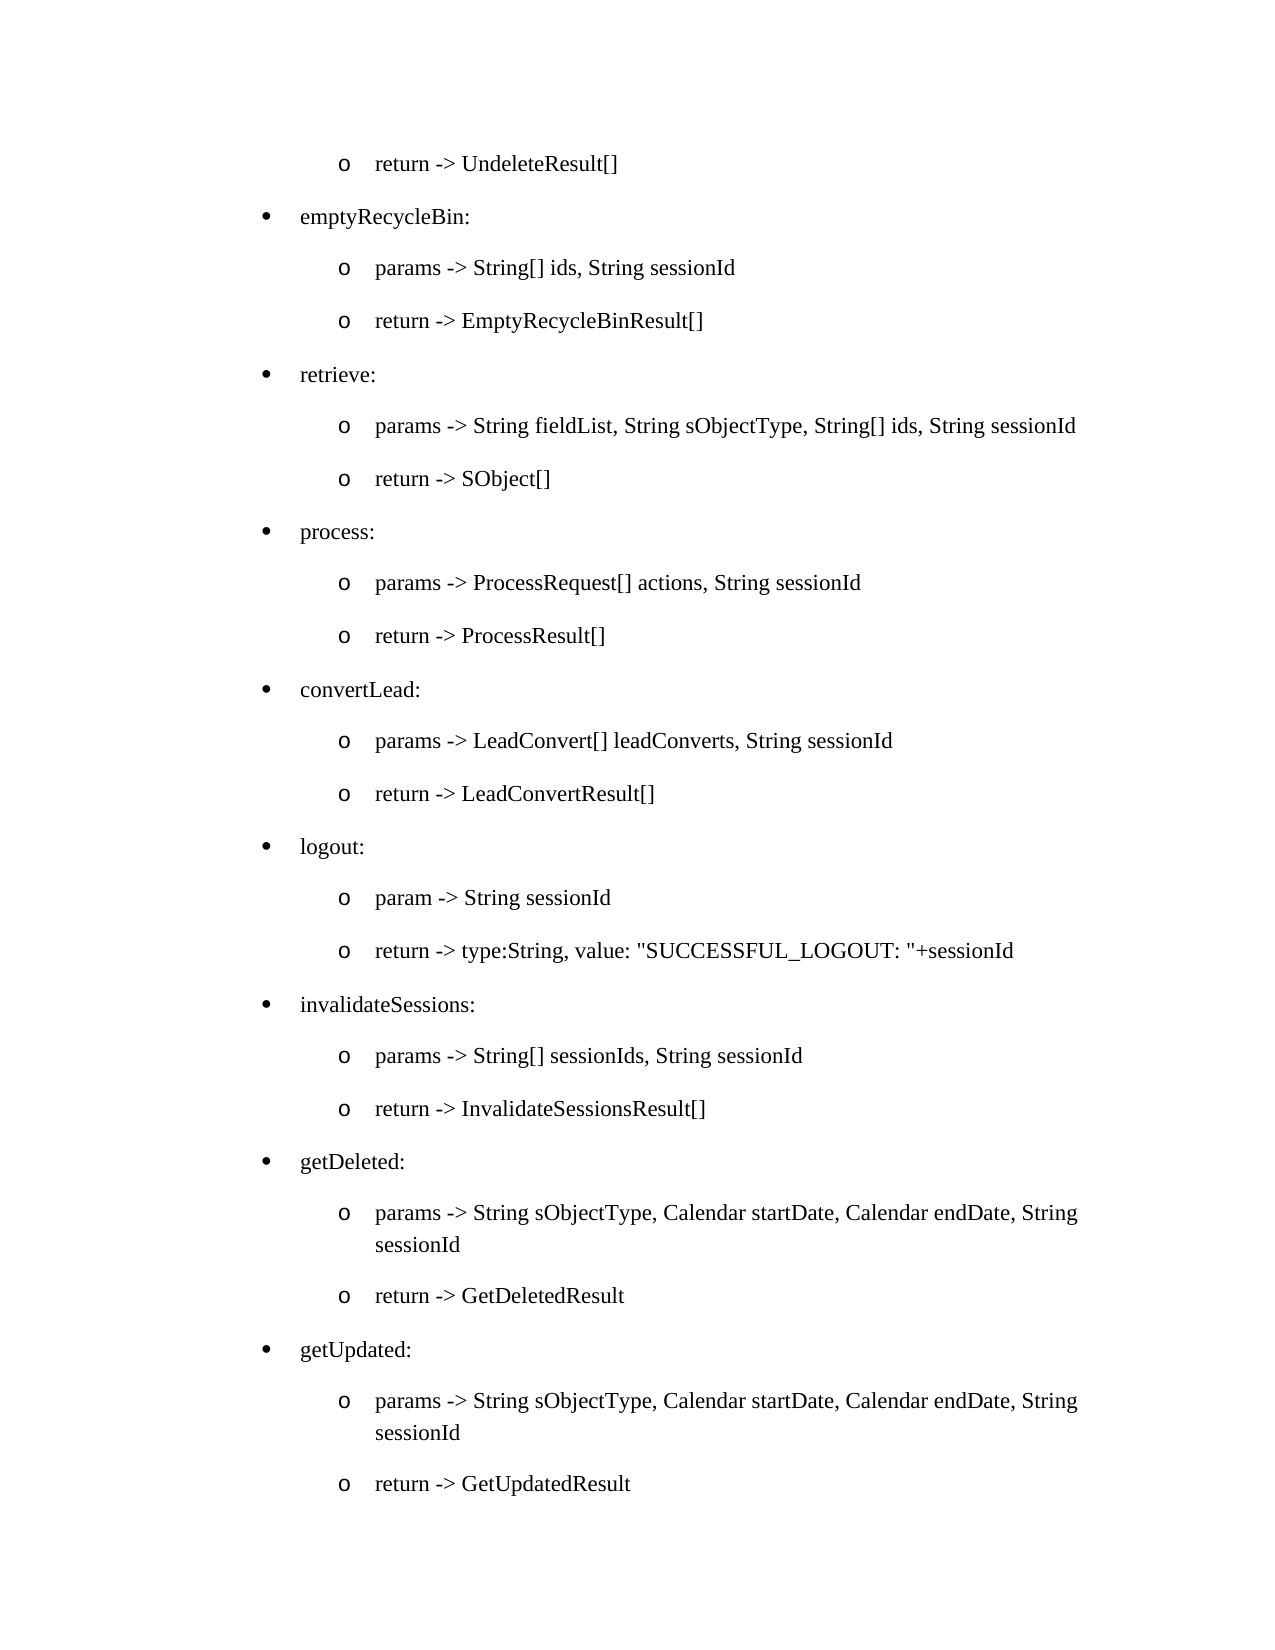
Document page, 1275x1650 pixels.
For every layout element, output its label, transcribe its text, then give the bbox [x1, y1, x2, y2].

list getDeleted: [262, 1148, 1125, 1174]
list params -> String sObjectType, Calendar startDate, Calendar endDate, String sessionId [337, 1387, 1125, 1445]
list params -> ProcessRequest[] actions, String sessionId [337, 569, 1125, 597]
list params -> String fieldList, String sObjectType, String[] ids, String sessionId [337, 412, 1125, 440]
list return -> GetUpdatedResult [337, 1470, 1125, 1498]
list return -> ProcessResult[] [337, 622, 1125, 651]
list param -> String sessionId [337, 884, 1125, 912]
list params -> LeadConvert[] leadConverts, String sessionId [337, 727, 1125, 755]
list convertLead: [262, 676, 1125, 702]
list return -> EmptyRecycleBinResult[] [337, 307, 1125, 336]
list return -> LeadConvertResult[] [337, 780, 1125, 808]
list params -> String sObjectType, Calendar startDate, Calendar endDate, String sessionId [337, 1199, 1125, 1258]
list return -> GetDeletedResult [337, 1282, 1125, 1311]
list params -> String[] ids, String sessionId [337, 254, 1125, 282]
list getUpdated: [262, 1336, 1125, 1362]
list emptyRecycleBin: [262, 203, 1125, 229]
list return -> UndeleteResult[] [337, 150, 1125, 178]
list return -> type:String, value: "SUCCESSFUL_LOGOUT: "+sessionId [337, 937, 1125, 966]
list logout: [262, 833, 1125, 859]
list return -> SObject[] [337, 465, 1125, 493]
list invalidateSessions: [262, 991, 1125, 1017]
list retrieve: [262, 361, 1125, 387]
list return -> InvalidateSessionsResult[] [337, 1095, 1125, 1123]
list process: [262, 518, 1125, 544]
list params -> String[] sessionIds, String sessionId [337, 1042, 1125, 1070]
